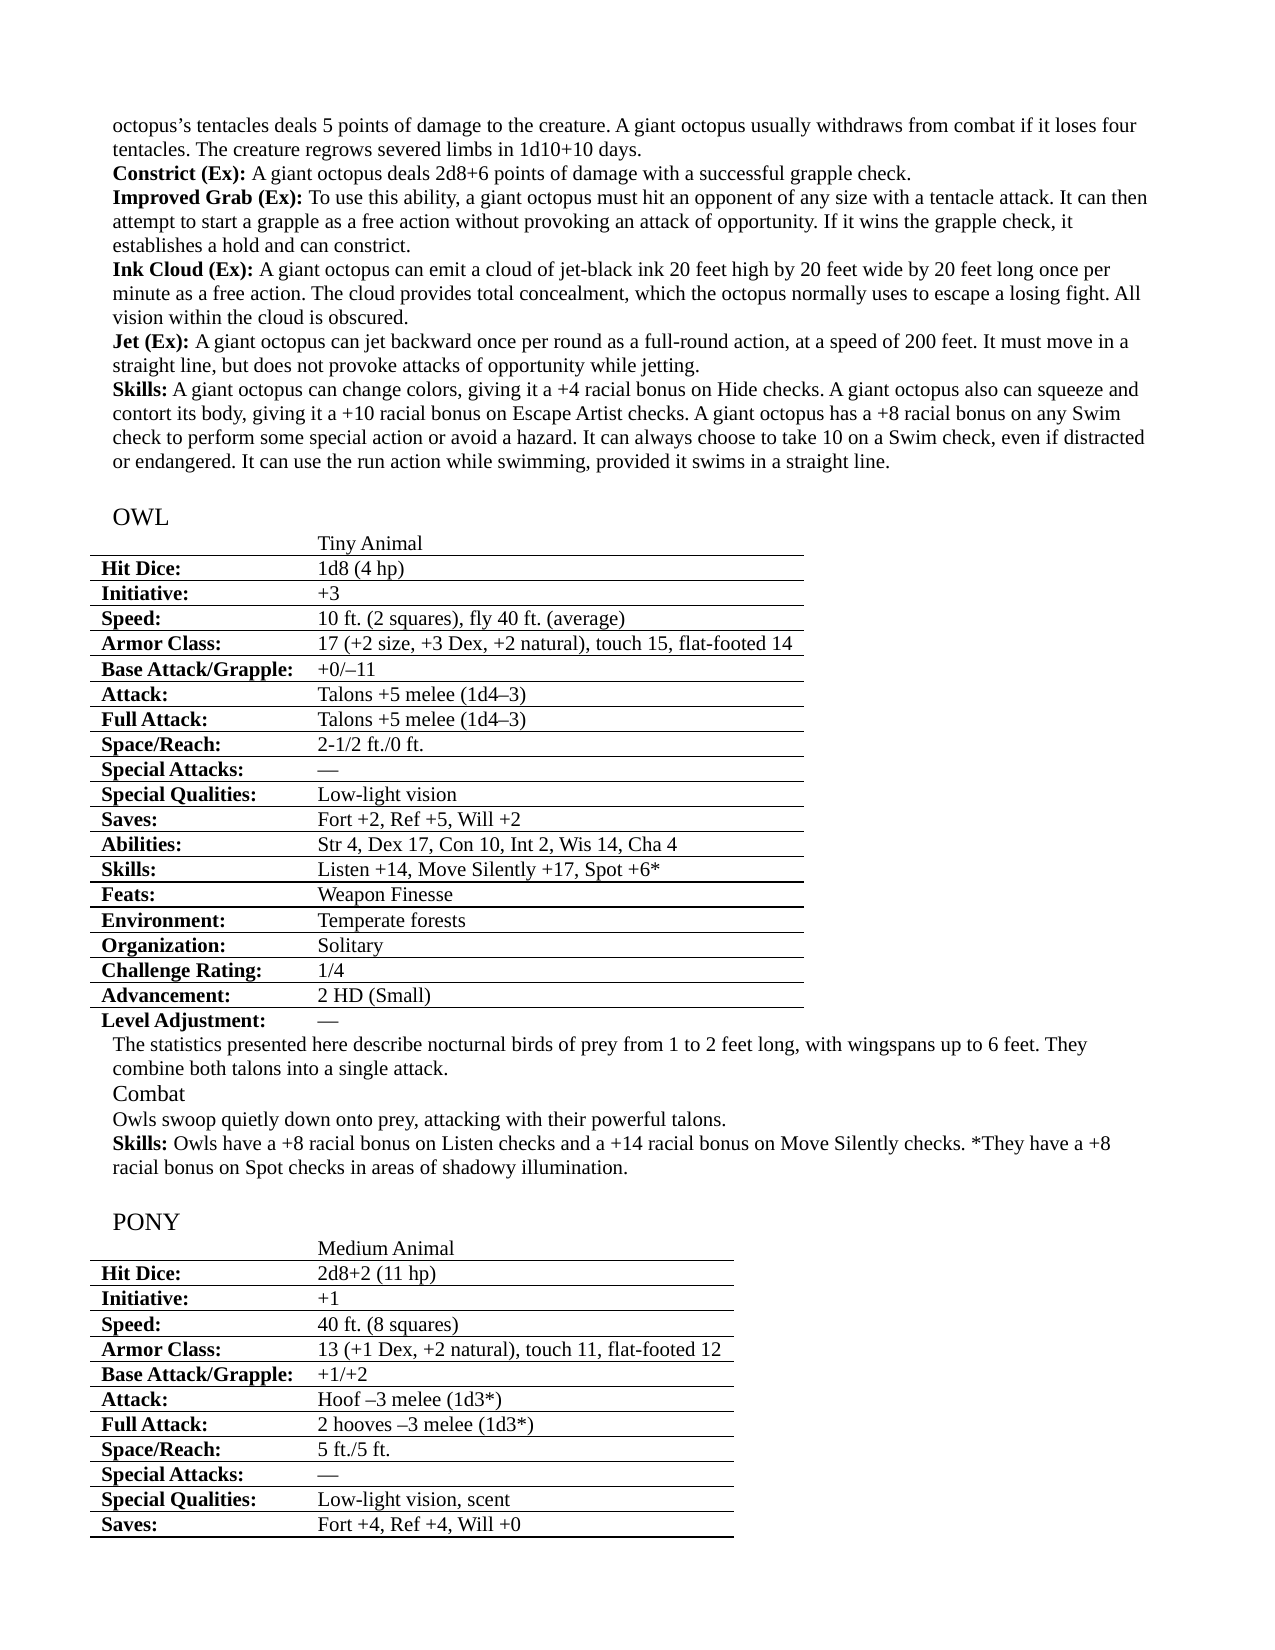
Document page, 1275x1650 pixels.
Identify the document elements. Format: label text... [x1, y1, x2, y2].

table_cell Solitary [306, 933, 804, 957]
table_cell Speed: [90, 1311, 306, 1336]
table_cell Hit Dice: [90, 556, 306, 580]
table_cell Saves: [90, 807, 306, 831]
table_cell Low-light vision [306, 782, 804, 806]
table_cell Full Attack: [90, 707, 306, 731]
table_cell Saves: [90, 1512, 306, 1536]
text Owls swoop quietly down onto prey, attacking with their powerful talons. [112, 1106, 1162, 1131]
table_cell 10 ft. (2 squares), fly 40 ft. (average) [306, 606, 804, 630]
table_cell Special Qualities: [90, 1487, 306, 1511]
table_cell Full Attack: [90, 1412, 306, 1436]
table_cell — [306, 1008, 804, 1032]
table_cell 2 HD (Small) [306, 983, 804, 1007]
table_cell 5 ft./5 ft. [306, 1437, 734, 1461]
table_header [90, 531, 306, 555]
text Improved Grab (Ex): To use this ability, a giant octopus must hit an opponent of any size with a tentacle attack. It can then attempt to start a grapple as a free action without provoking an attack of opportunity. If it wins the grapple check, it establishes a hold and can constrict. [112, 185, 1162, 257]
table_cell 1d8 (4 hp) [306, 556, 804, 580]
table_cell Initiative: [90, 581, 306, 605]
table_cell Speed: [90, 606, 306, 630]
table_cell Hit Dice: [90, 1261, 306, 1285]
table_cell — [306, 757, 804, 781]
table_cell Hoof –3 melee (1d3*) [306, 1387, 734, 1411]
text Jet (Ex): A giant octopus can jet backward once per round as a full-round action, at a speed of 200 feet. It must move in a straight line, but does not provoke attacks of opportunity while jetting. [112, 329, 1162, 377]
table_cell 2-1/2 ft./0 ft. [306, 732, 804, 756]
table_cell Fort +4, Ref +4, Will +0 [306, 1512, 734, 1536]
table_cell Fort +2, Ref +5, Will +2 [306, 807, 804, 831]
text octopus’s tentacles deals 5 points of damage to the creature. A giant octopus usually withdraws from combat if it loses four tentacles. The creature regrows severed limbs in 1d10+10 days. [112, 112, 1162, 161]
table_header Tiny Animal [306, 531, 804, 555]
table_cell Attack: [90, 682, 306, 706]
text OWL [112, 502, 1162, 531]
table_header [90, 1236, 306, 1260]
text Skills: Owls have a +8 racial bonus on Listen checks and a +14 racial bonus on Move Silently checks. *They have a +8 racial bonus on Spot checks in areas of shadowy illumination. [112, 1131, 1162, 1179]
table_cell Challenge Rating: [90, 958, 306, 982]
table_cell Initiative: [90, 1286, 306, 1310]
table_cell — [306, 1462, 734, 1486]
table_cell Attack: [90, 1387, 306, 1411]
table_cell Listen +14, Move Silently +17, Spot +6* [306, 857, 804, 881]
table_cell +3 [306, 581, 804, 605]
table_cell 2 hooves –3 melee (1d3*) [306, 1412, 734, 1436]
table_cell Advancement: [90, 983, 306, 1007]
table_cell Special Attacks: [90, 1462, 306, 1486]
table_cell Armor Class: [90, 1337, 306, 1361]
table_cell Skills: [90, 857, 306, 881]
table_cell Weapon Finesse [306, 883, 804, 906]
table_cell 40 ft. (8 squares) [306, 1311, 734, 1336]
table_cell Low-light vision, scent [306, 1487, 734, 1511]
table_cell 2d8+2 (11 hp) [306, 1261, 734, 1285]
text Skills: A giant octopus can change colors, giving it a +4 racial bonus on Hide checks. A giant octopus also can squeeze and contort its body, giving it a +10 racial bonus on Escape Artist checks. A giant octopus has a +8 racial bonus on any Swim check to perform some special action or avoid a hazard. It can always choose to take 10 on a Swim check, even if distracted or endangered. It can use the run action while swimming, provided it swims in a straight line. [112, 377, 1162, 473]
table_cell 17 (+2 size, +3 Dex, +2 natural), touch 15, flat-footed 14 [306, 631, 804, 655]
text PONY [112, 1207, 1162, 1236]
table_cell Organization: [90, 933, 306, 957]
table_cell Talons +5 melee (1d4–3) [306, 707, 804, 731]
text Combat [112, 1080, 1162, 1106]
table_cell Armor Class: [90, 631, 306, 655]
table_cell Base Attack/Grapple: [90, 656, 306, 681]
table_cell +0/–11 [306, 656, 804, 681]
text Ink Cloud (Ex): A giant octopus can emit a cloud of jet-black ink 20 feet high by 20 feet wide by 20 feet long once per minute as a free action. The cloud provides total concealment, which the octopus normally uses to escape a losing fight. All vision within the cloud is obscured. [112, 257, 1162, 329]
table_cell Environment: [90, 908, 306, 932]
table_cell Str 4, Dex 17, Con 10, Int 2, Wis 14, Cha 4 [306, 832, 804, 856]
text The statistics presented here describe nocturnal birds of prey from 1 to 2 feet long, with wingspans up to 6 feet. They combine both talons into a single attack. [112, 1032, 1162, 1080]
table_cell 13 (+1 Dex, +2 natural), touch 11, flat-footed 12 [306, 1337, 734, 1361]
table_cell Temperate forests [306, 908, 804, 932]
table_cell Special Attacks: [90, 757, 306, 781]
table_cell +1/+2 [306, 1362, 734, 1386]
table_cell 1/4 [306, 958, 804, 982]
text Constrict (Ex): A giant octopus deals 2d8+6 points of damage with a successful grapple check. [112, 161, 1162, 185]
table_cell Space/Reach: [90, 732, 306, 756]
table_cell Space/Reach: [90, 1437, 306, 1461]
table_cell Special Qualities: [90, 782, 306, 806]
table_cell +1 [306, 1286, 734, 1310]
table_cell Base Attack/Grapple: [90, 1362, 306, 1386]
table_cell Abilities: [90, 832, 306, 856]
table_cell Talons +5 melee (1d4–3) [306, 682, 804, 706]
table_cell Feats: [90, 883, 306, 906]
table_header Medium Animal [306, 1236, 734, 1260]
table_cell Level Adjustment: [90, 1008, 306, 1032]
